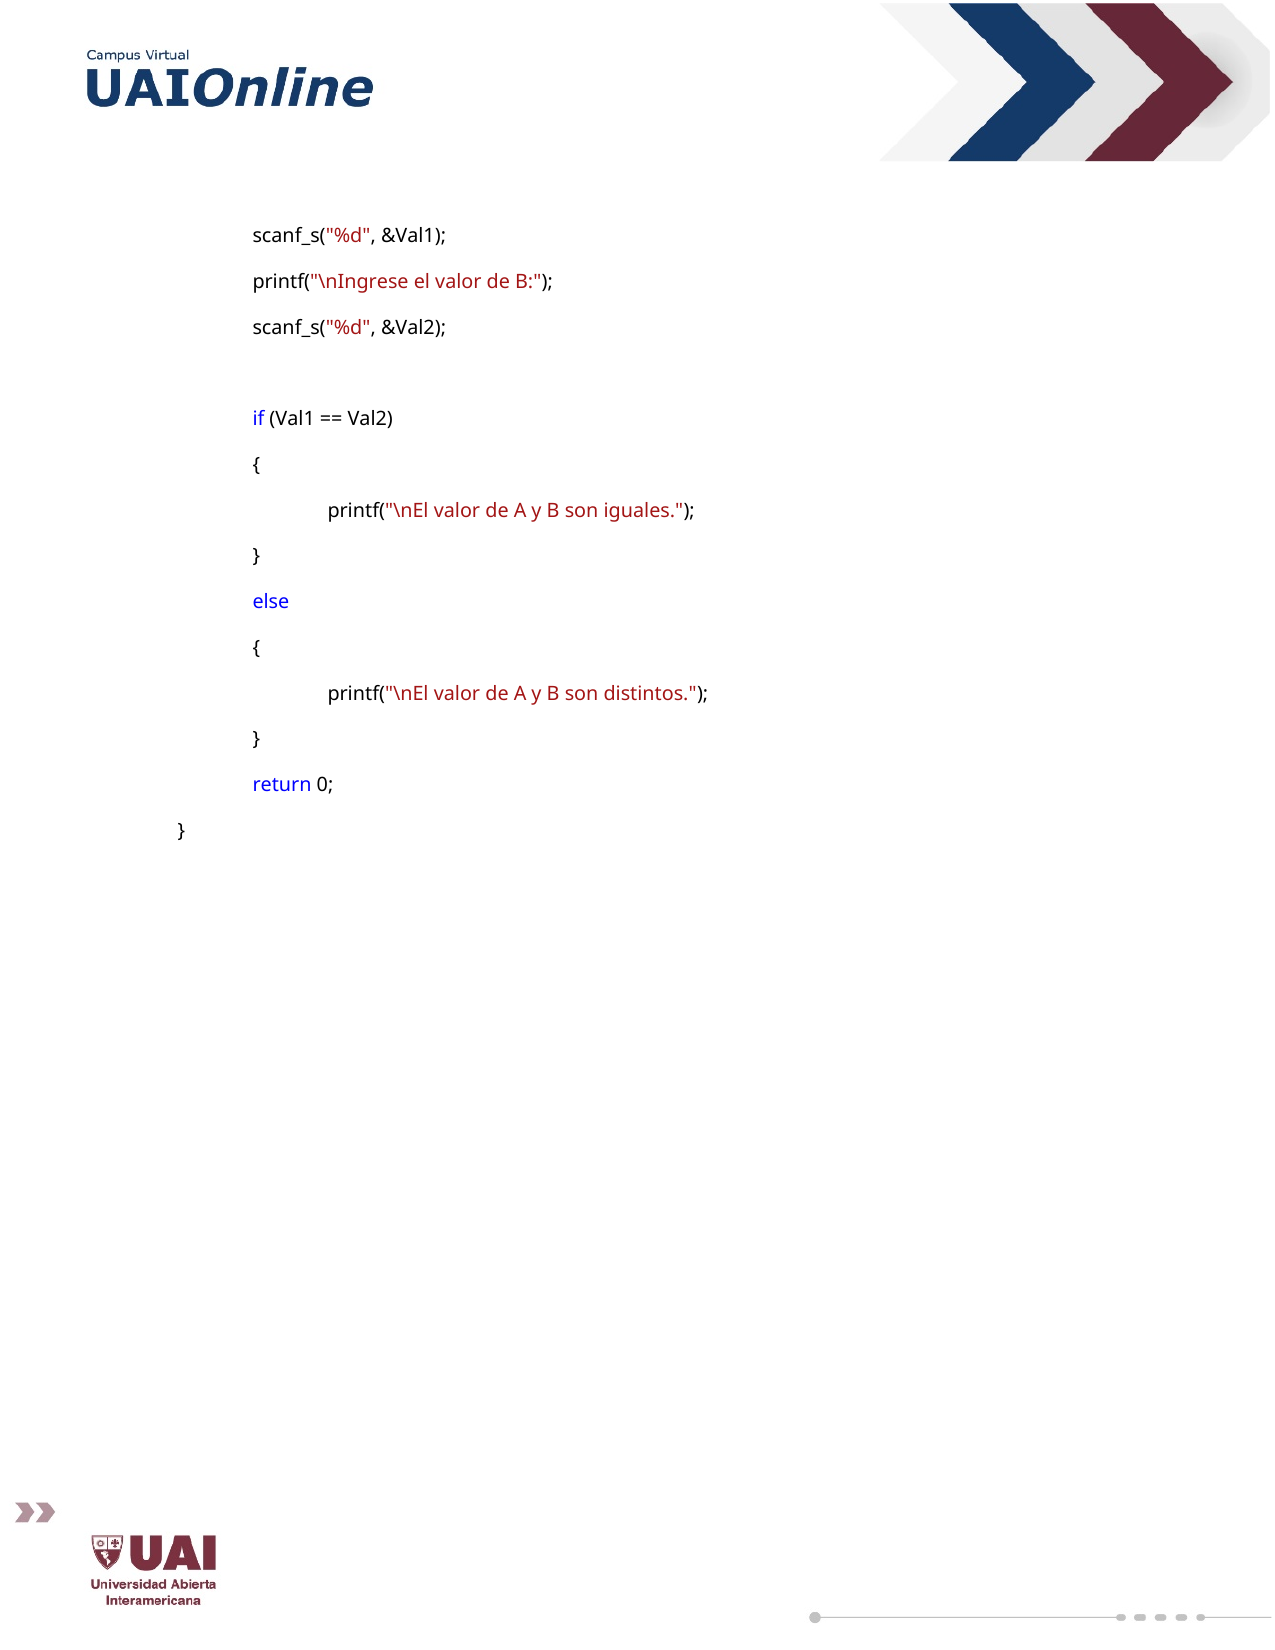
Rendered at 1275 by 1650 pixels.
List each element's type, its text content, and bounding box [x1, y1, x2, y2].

text return 0; [177, 770, 1098, 797]
text scanf_s("%d", &Val2); [177, 313, 1098, 340]
text } [177, 816, 1098, 843]
text printf("\nIngrese el valor de B:"); [177, 267, 1098, 294]
picture [0, 3, 1270, 162]
text { [177, 633, 1098, 660]
text printf("\nEl valor de A y B son iguales."); [177, 496, 1098, 523]
picture [0, 1485, 1272, 1643]
text { [177, 450, 1098, 477]
text scanf_s("%d", &Val1); [177, 222, 1098, 248]
text } [177, 542, 1098, 569]
text } [177, 724, 1098, 752]
text else [177, 587, 1098, 614]
text if (Val1 == Val2) [177, 404, 1098, 431]
text printf("\nEl valor de A y B son distintos."); [177, 679, 1098, 706]
